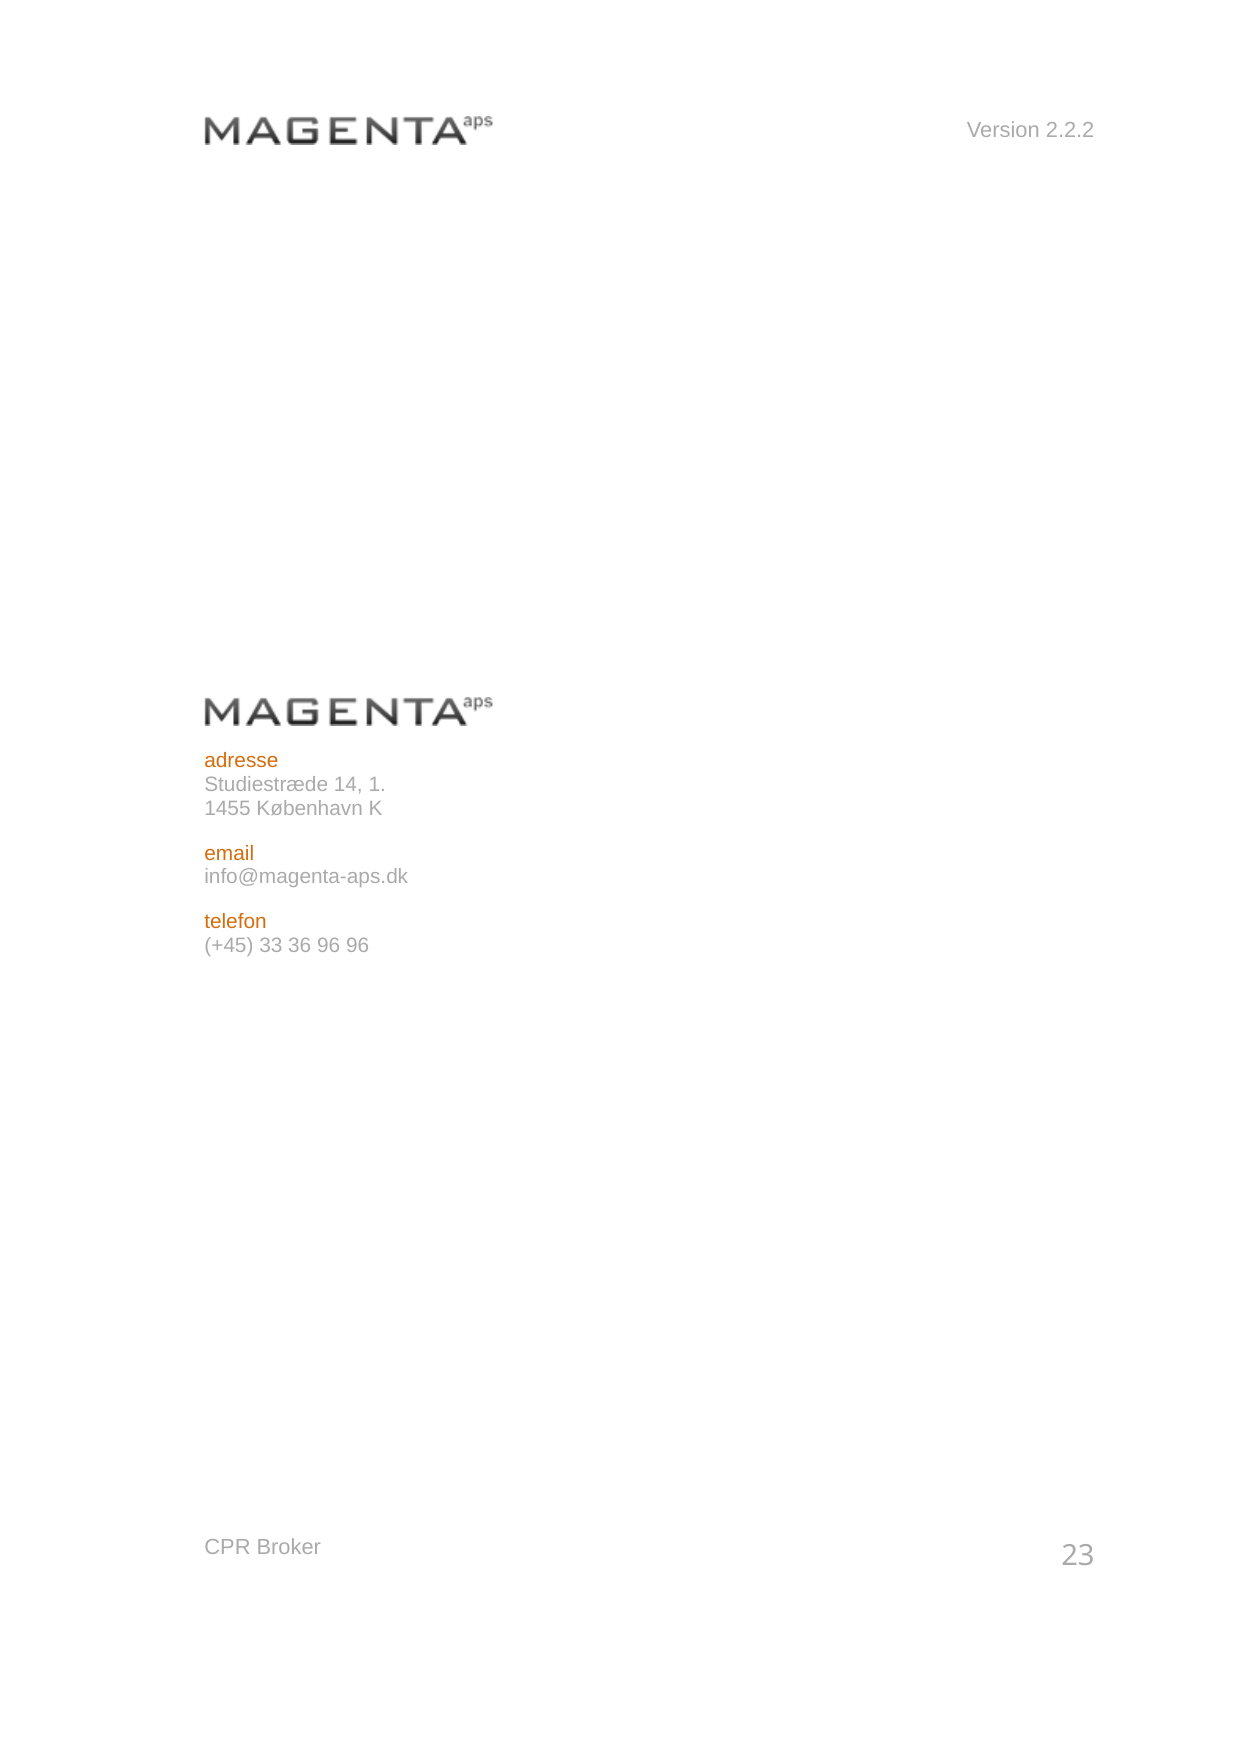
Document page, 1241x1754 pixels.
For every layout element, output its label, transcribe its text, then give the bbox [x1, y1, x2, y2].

picture [204, 697, 494, 726]
text adresse Studiestræde 14, 1. 1455 København K [204, 748, 1094, 819]
text telefon (+45) 33 36 96 96 [204, 909, 1094, 957]
text email info@magenta-aps.dk [204, 840, 1094, 888]
picture [204, 116, 494, 145]
